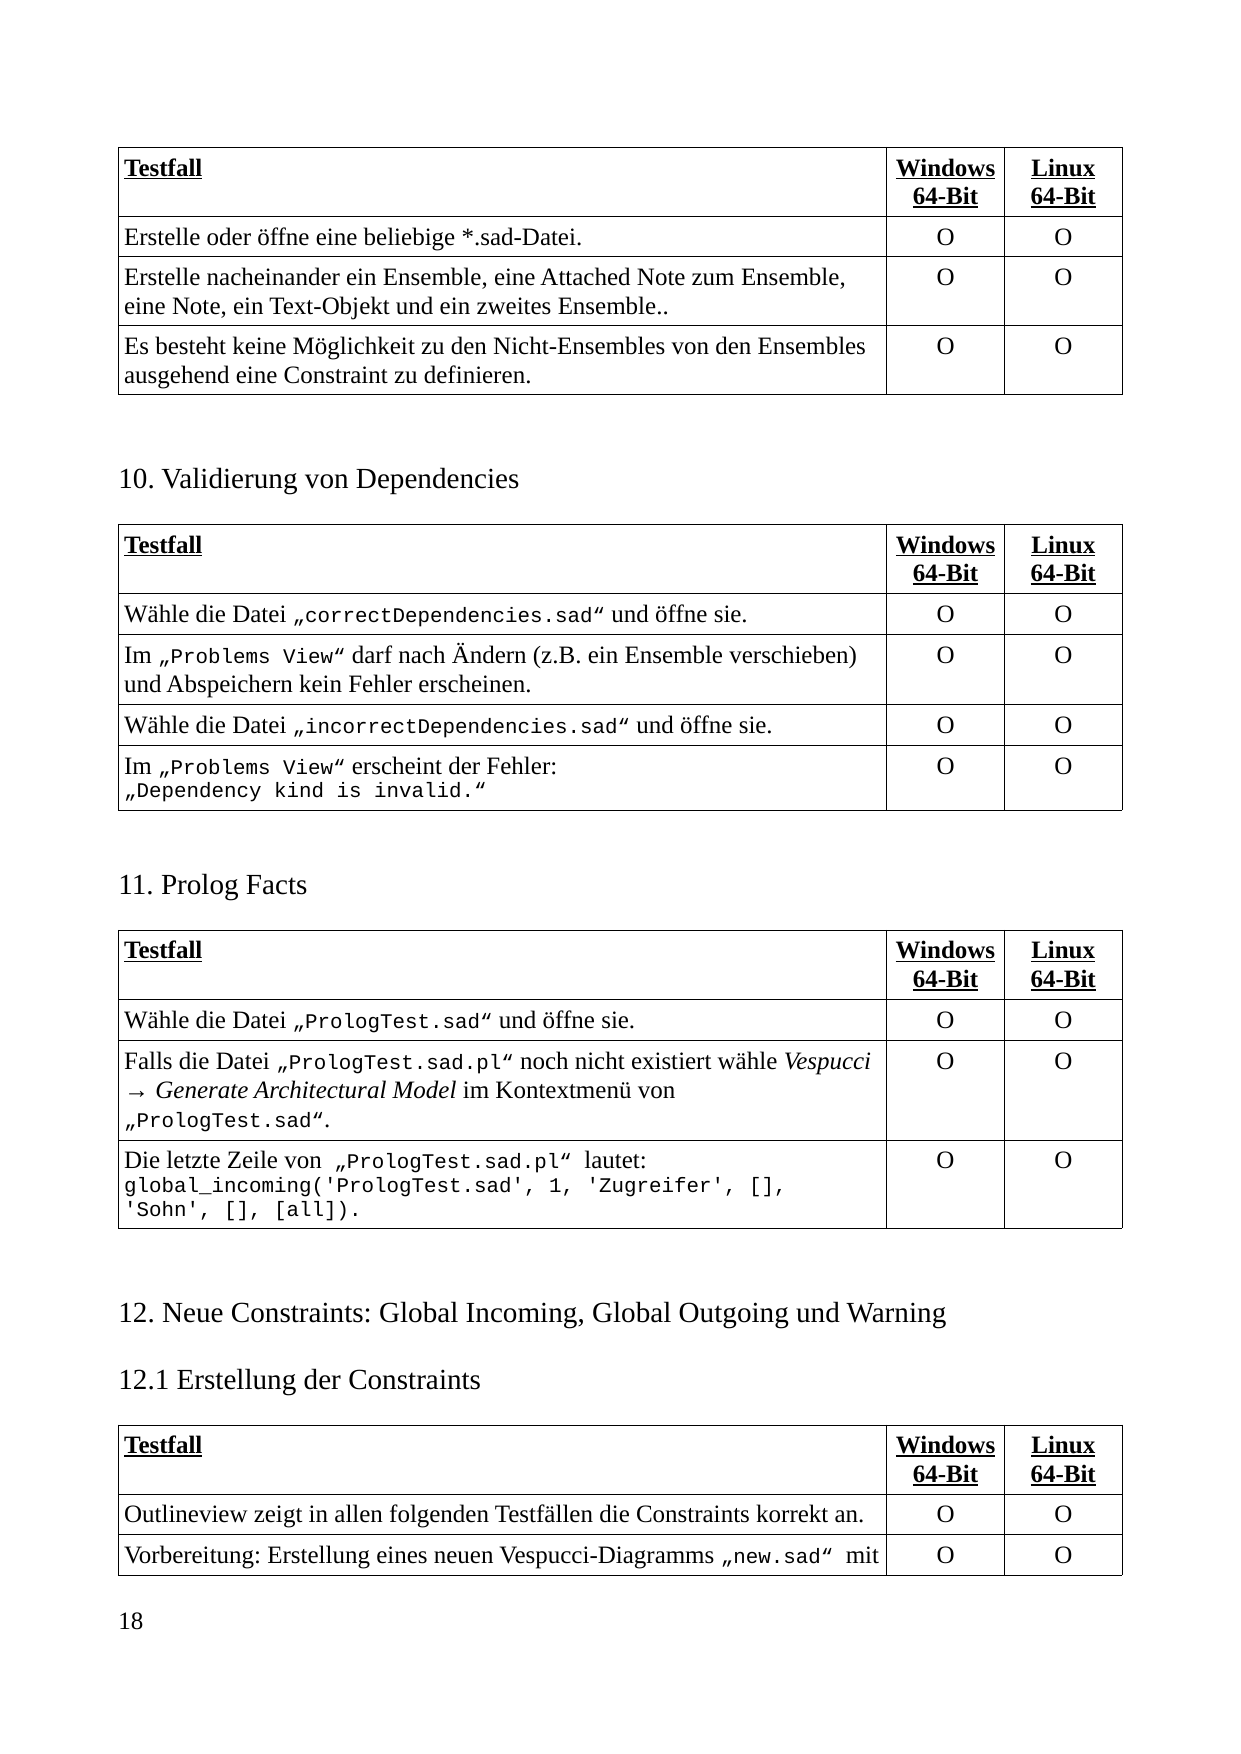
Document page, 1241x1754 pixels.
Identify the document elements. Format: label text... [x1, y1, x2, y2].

table_cell O [1005, 326, 1122, 394]
table_cell O [887, 1141, 1004, 1228]
table_cell Im „Problems View“ darf nach Ändern (z.B. ein Ensemble verschieben) und Abspeichern kein Fehler erscheinen. [119, 635, 886, 704]
table_cell O [1005, 1000, 1122, 1040]
table_cell O [887, 705, 1004, 745]
text 12. Neue Constraints: Global Incoming, Global Outgoing und Warning [118, 1295, 1122, 1329]
text 11. Prolog Facts [118, 867, 1122, 901]
table_cell O [887, 1000, 1004, 1040]
table_cell O [887, 217, 1004, 256]
table_cell O [1005, 217, 1122, 256]
table_cell O [887, 257, 1004, 325]
table_cell Die letzte Zeile von „PrologTest.sad.pl“ lautet: global_incoming('PrologTest.sad', 1, 'Zugreifer', [], 'Sohn', [], [all]). [119, 1141, 886, 1228]
table_cell Vorbereitung: Erstellung eines neuen Vespucci-Diagramms „new.sad“ mit [119, 1535, 886, 1575]
table_cell O [887, 1041, 1004, 1139]
table_header Linux 64-Bit [1005, 148, 1122, 216]
table_cell O [1005, 705, 1122, 745]
table_header Linux 64-Bit [1005, 931, 1122, 999]
table_cell O [1005, 635, 1122, 704]
table_cell Im „Problems View“ erscheint der Fehler: „Dependency kind is invalid.“ [119, 746, 886, 810]
table_header Windows 64-Bit [887, 1426, 1004, 1493]
table_header Windows 64-Bit [887, 931, 1004, 999]
table_cell O [1005, 1141, 1122, 1228]
table_cell O [1005, 1535, 1122, 1575]
table_cell O [887, 746, 1004, 810]
table_cell O [1005, 257, 1122, 325]
table_header Testfall [119, 931, 886, 999]
table_header Testfall [119, 1426, 886, 1493]
table_cell O [887, 326, 1004, 394]
table_header Testfall [119, 148, 886, 216]
table_cell Erstelle nacheinander ein Ensemble, eine Attached Note zum Ensemble, eine Note, ein Text-Objekt und ein zweites Ensemble.. [119, 257, 886, 325]
table_header Linux 64-Bit [1005, 525, 1122, 593]
table_cell Es besteht keine Möglichkeit zu den Nicht-Ensembles von den Ensembles ausgehend eine Constraint zu definieren. [119, 326, 886, 394]
table_header Linux 64-Bit [1005, 1426, 1122, 1493]
table_cell Falls die Datei „PrologTest.sad.pl“ noch nicht existiert wähle Vespucci → Generate Architectural Model im Kontextmenü von „PrologTest.sad“. [119, 1041, 886, 1139]
table_cell O [1005, 1495, 1122, 1534]
text 12.1 Erstellung der Constraints [118, 1362, 1122, 1396]
table_cell O [887, 1495, 1004, 1534]
table_cell Wähle die Datei „PrologTest.sad“ und öffne sie. [119, 1000, 886, 1040]
table_header Windows 64-Bit [887, 148, 1004, 216]
table_header Windows 64-Bit [887, 525, 1004, 593]
table_header Testfall [119, 525, 886, 593]
table_cell O [1005, 1041, 1122, 1139]
text 10. Validierung von Dependencies [118, 462, 1122, 495]
table_cell O [1005, 594, 1122, 634]
table_cell Wähle die Datei „correctDependencies.sad“ und öffne sie. [119, 594, 886, 634]
table_cell Outlineview zeigt in allen folgenden Testfällen die Constraints korrekt an. [119, 1495, 886, 1534]
table_cell O [887, 635, 1004, 704]
table_cell O [887, 594, 1004, 634]
table_cell Erstelle oder öffne eine beliebige *.sad-Datei. [119, 217, 886, 256]
table_cell O [887, 1535, 1004, 1575]
table_cell Wähle die Datei „incorrectDependencies.sad“ und öffne sie. [119, 705, 886, 745]
table_cell O [1005, 746, 1122, 810]
